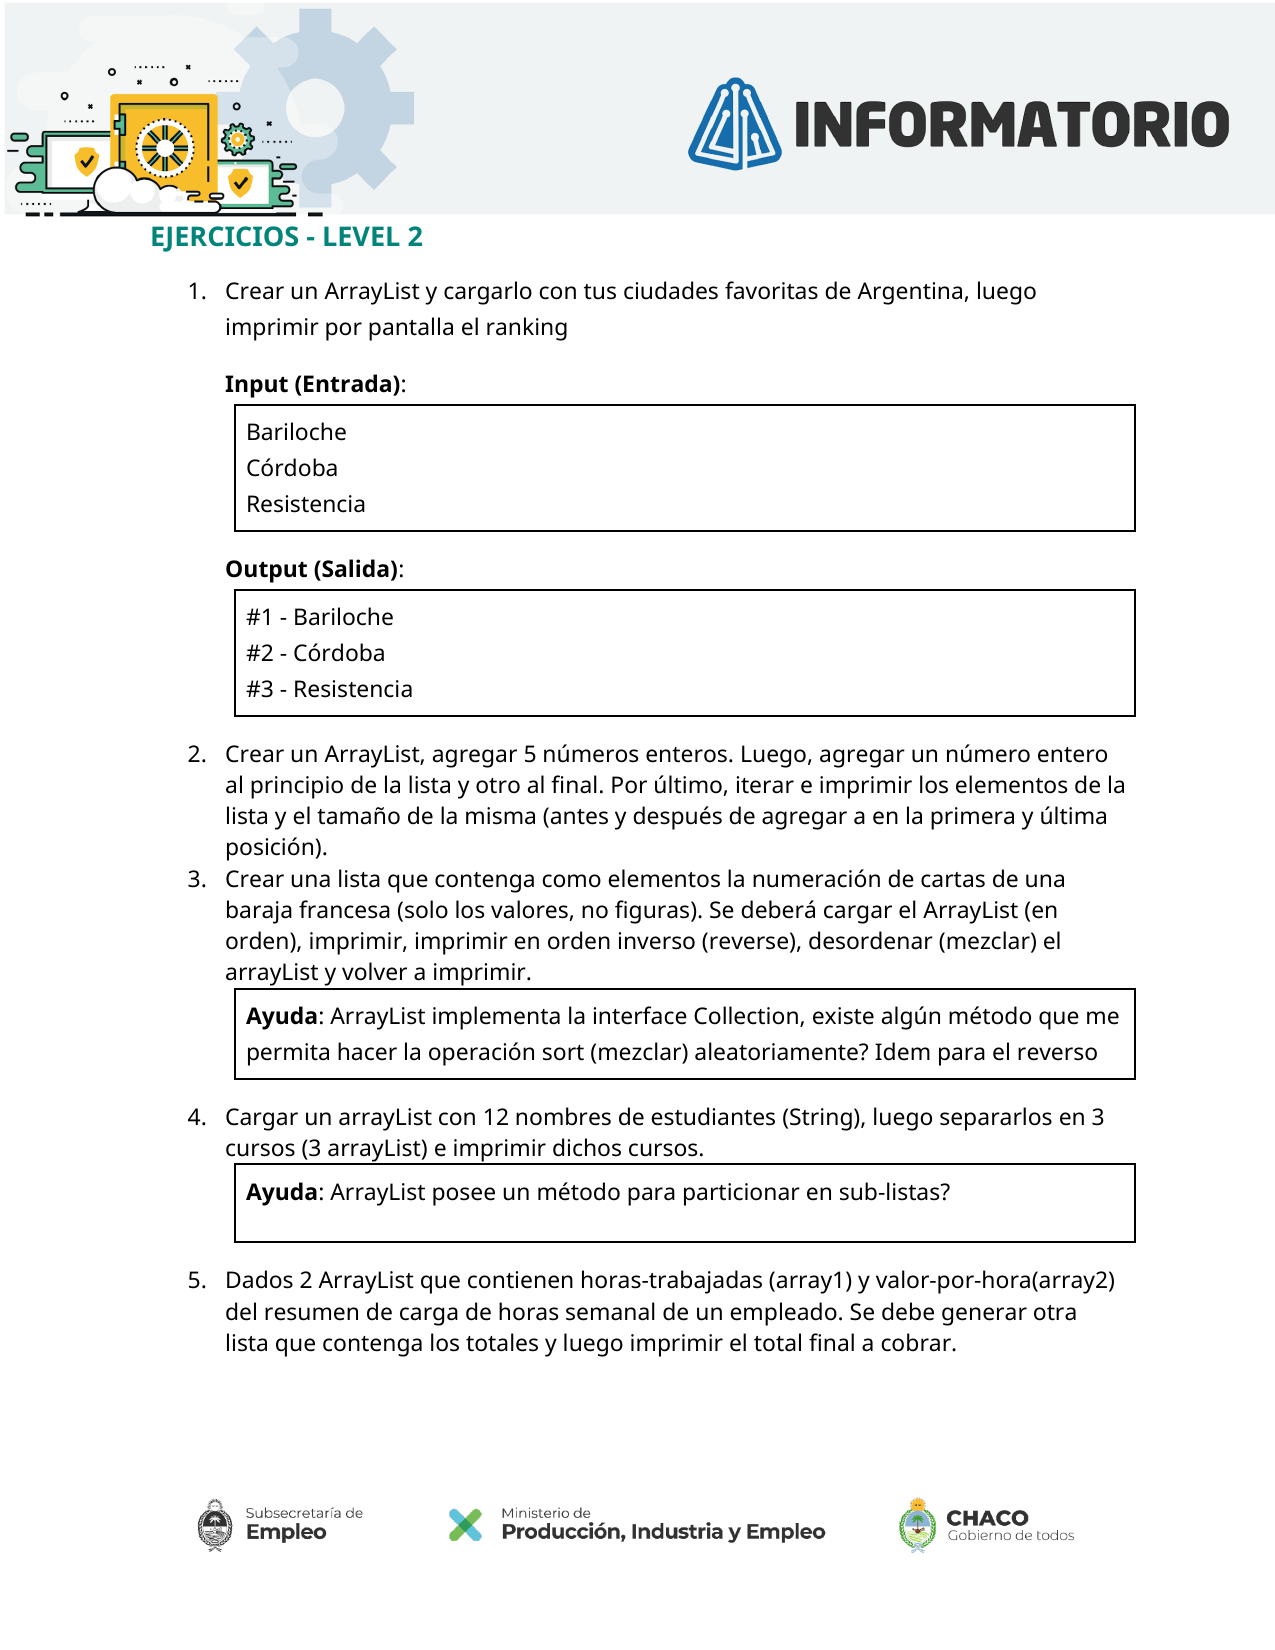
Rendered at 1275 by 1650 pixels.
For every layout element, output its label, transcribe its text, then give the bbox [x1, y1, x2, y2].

list Crear un ArrayList, agregar 5 números enteros. Luego, agregar un número entero al principio de la lista y otro al final. Por último, iterar e imprimir los elementos de la lista y el tamaño de la misma (antes y después de agregar a en la primera y última posición). [187, 738, 1127, 863]
table_header Ayuda: ArrayList posee un método para particionar en sub-listas? [236, 1165, 1134, 1241]
list Crear una lista que contenga como elementos la numeración de cartas de una baraja francesa (solo los valores, no figuras). Se deberá cargar el ArrayList (en orden), imprimir, imprimir en orden inverso (reverse), desordenar (mezclar) el arrayList y volver a imprimir. [187, 863, 1127, 988]
table_header #1 - Bariloche #2 - Córdoba #3 - Resistencia [236, 591, 1134, 715]
picture [0, 0, 1275, 218]
table_header Ayuda: ArrayList implementa la interface Collection, existe algún método que me permita hacer la operación sort (mezclar) aleatoriamente? Idem para el reverso [236, 990, 1134, 1078]
text Output (Salida): [225, 553, 1127, 584]
table_header Bariloche Córdoba Resistencia [236, 406, 1134, 530]
text Input (Entrada): [225, 368, 1127, 399]
list Cargar un arrayList con 12 nombres de estudiantes (String), luego separarlos en 3 cursos (3 arrayList) e imprimir dichos cursos. [187, 1101, 1127, 1163]
subtitle EJERCICIOS - LEVEL 2 [150, 138, 1127, 254]
list Crear un ArrayList y cargarlo con tus ciudades favoritas de Argentina, luego imprimir por pantalla el ranking [187, 275, 1127, 342]
list Dados 2 ArrayList que contienen horas-trabajadas (array1) y valor-por-hora(array2) del resumen de carga de horas semanal de un empleado. Se debe generar otra lista que contenga los totales y luego imprimir el total final a cobrar. [187, 1264, 1127, 1358]
picture [150, 1471, 1125, 1575]
